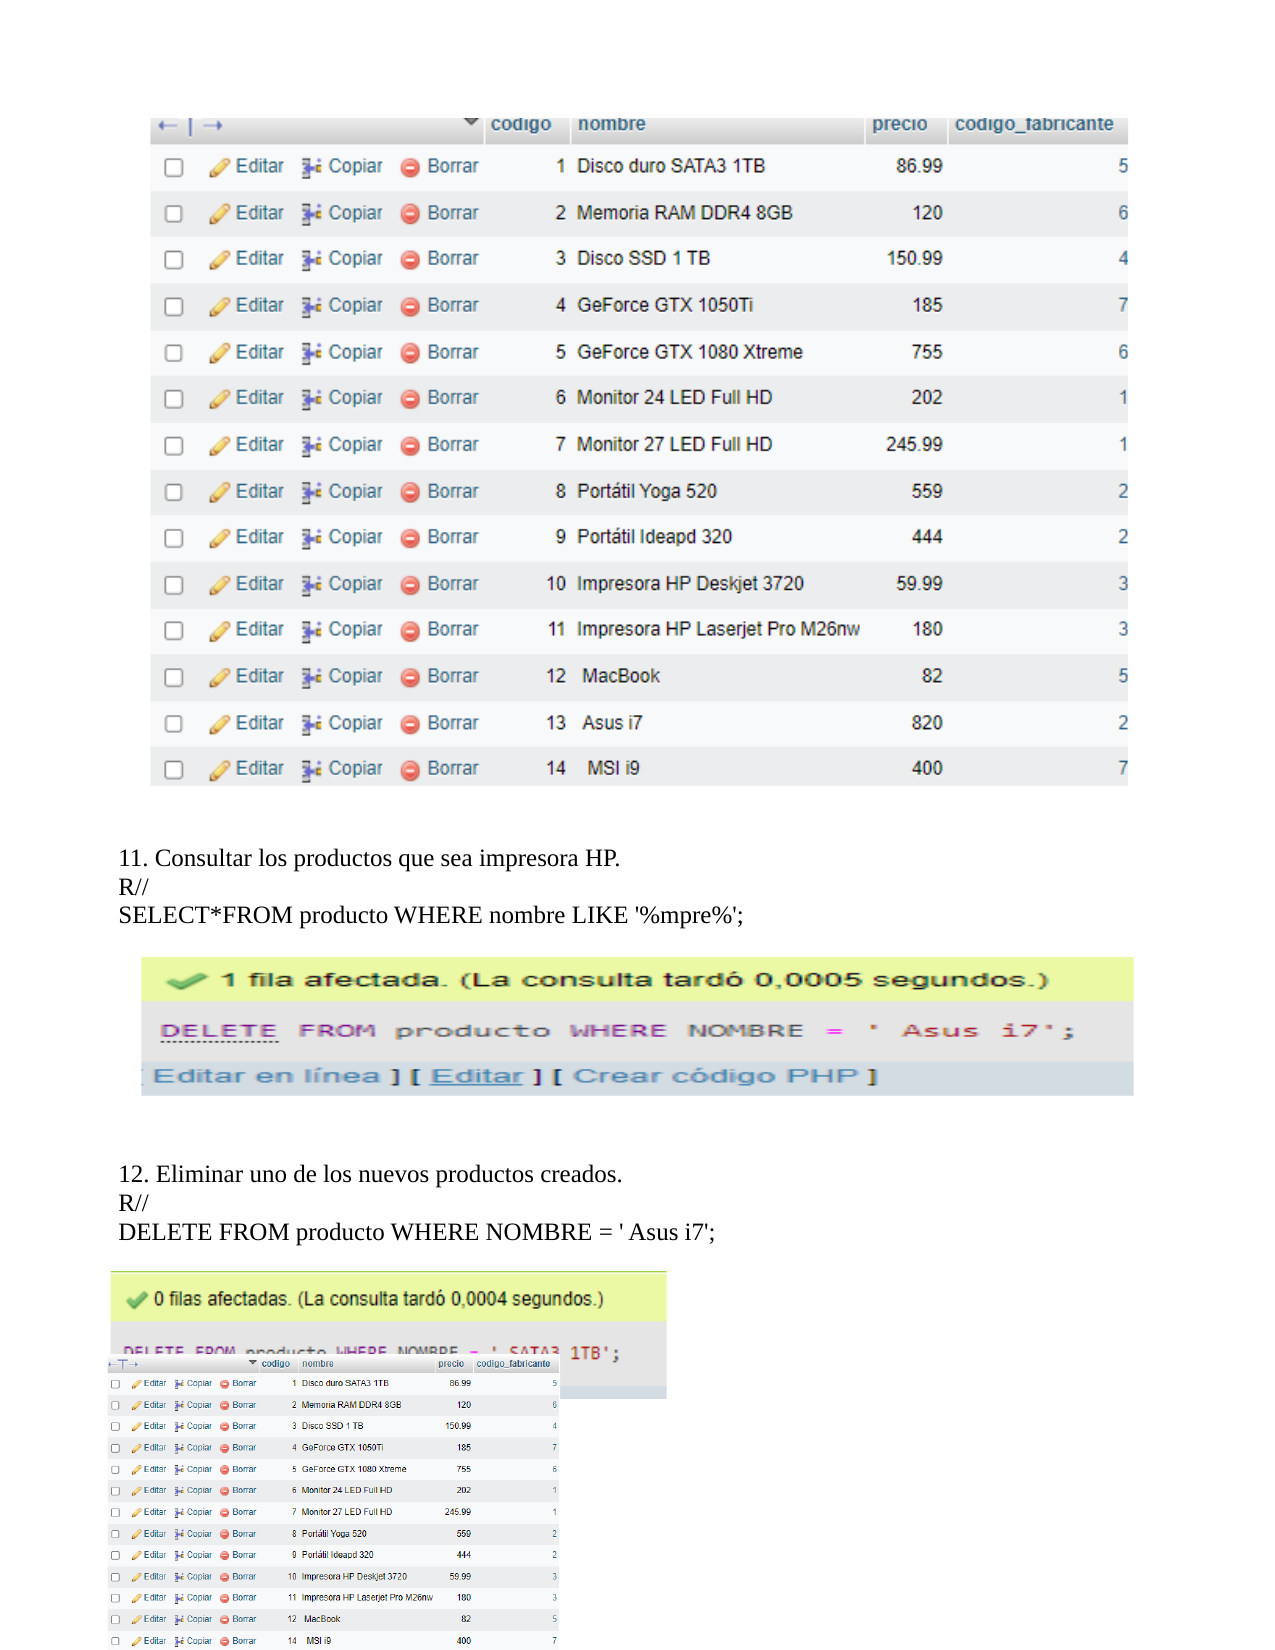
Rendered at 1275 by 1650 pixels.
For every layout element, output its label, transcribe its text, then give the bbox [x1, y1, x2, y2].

picture [141, 957, 1134, 1102]
text 12. Eliminar uno de los nuevos productos creados. [118, 1159, 1157, 1188]
text R// [118, 872, 1157, 900]
text R// [118, 1188, 1157, 1217]
picture [107, 1271, 667, 1650]
text SELECT*FROM producto WHERE nombre LIKE '%mpre%'; [118, 900, 1157, 929]
text 11. Consultar los productos que sea impresora HP. [118, 843, 1157, 872]
text DELETE FROM producto WHERE NOMBRE = ' Asus i7'; [118, 1217, 1157, 1245]
picture [146, 118, 1129, 786]
